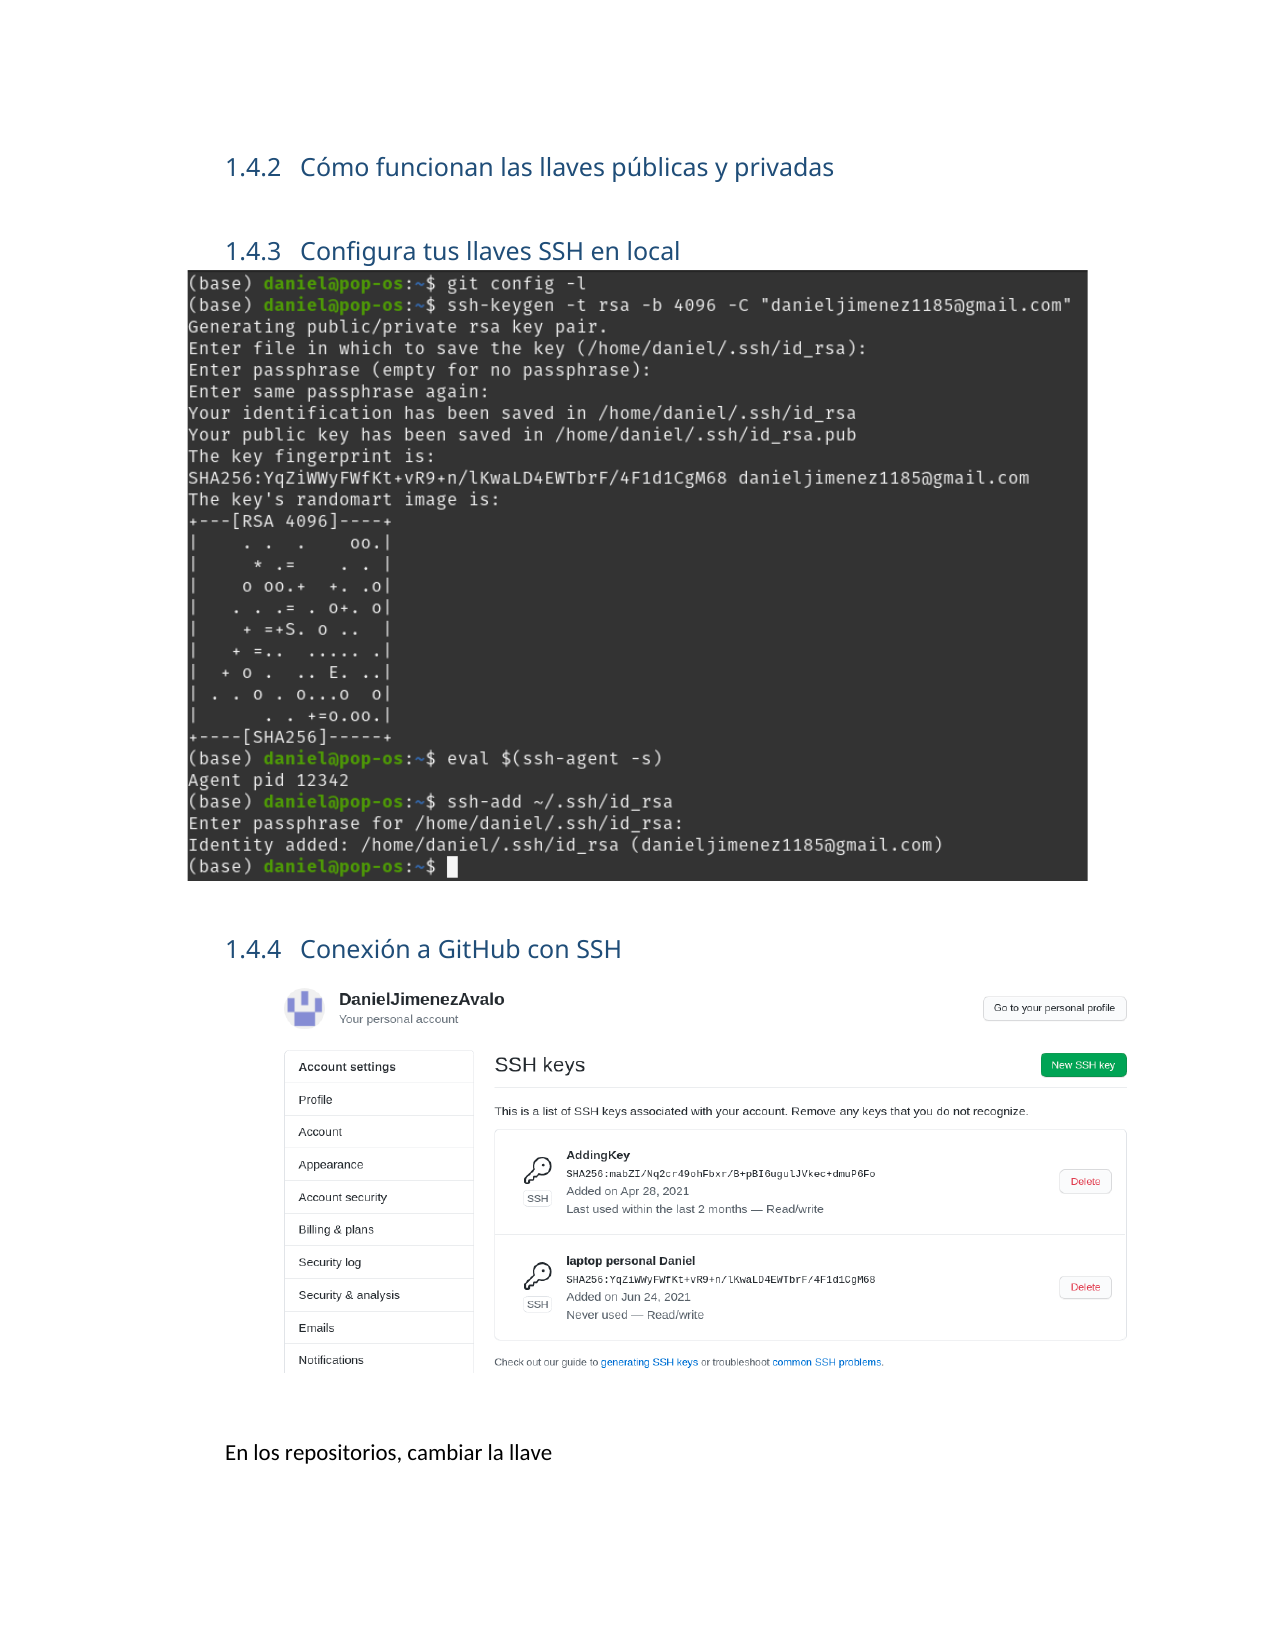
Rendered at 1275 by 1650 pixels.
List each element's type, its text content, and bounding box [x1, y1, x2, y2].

subtitle Cómo funcionan las llaves públicas y privadas [225, 150, 1125, 184]
picture [187, 270, 1088, 881]
subtitle Configura tus llaves SSH en local [225, 234, 1125, 268]
subtitle Conexión a GitHub con SSH [225, 932, 1125, 966]
text En los repositorios, cambiar la llave [225, 1438, 1125, 1466]
picture [262, 975, 1134, 1373]
